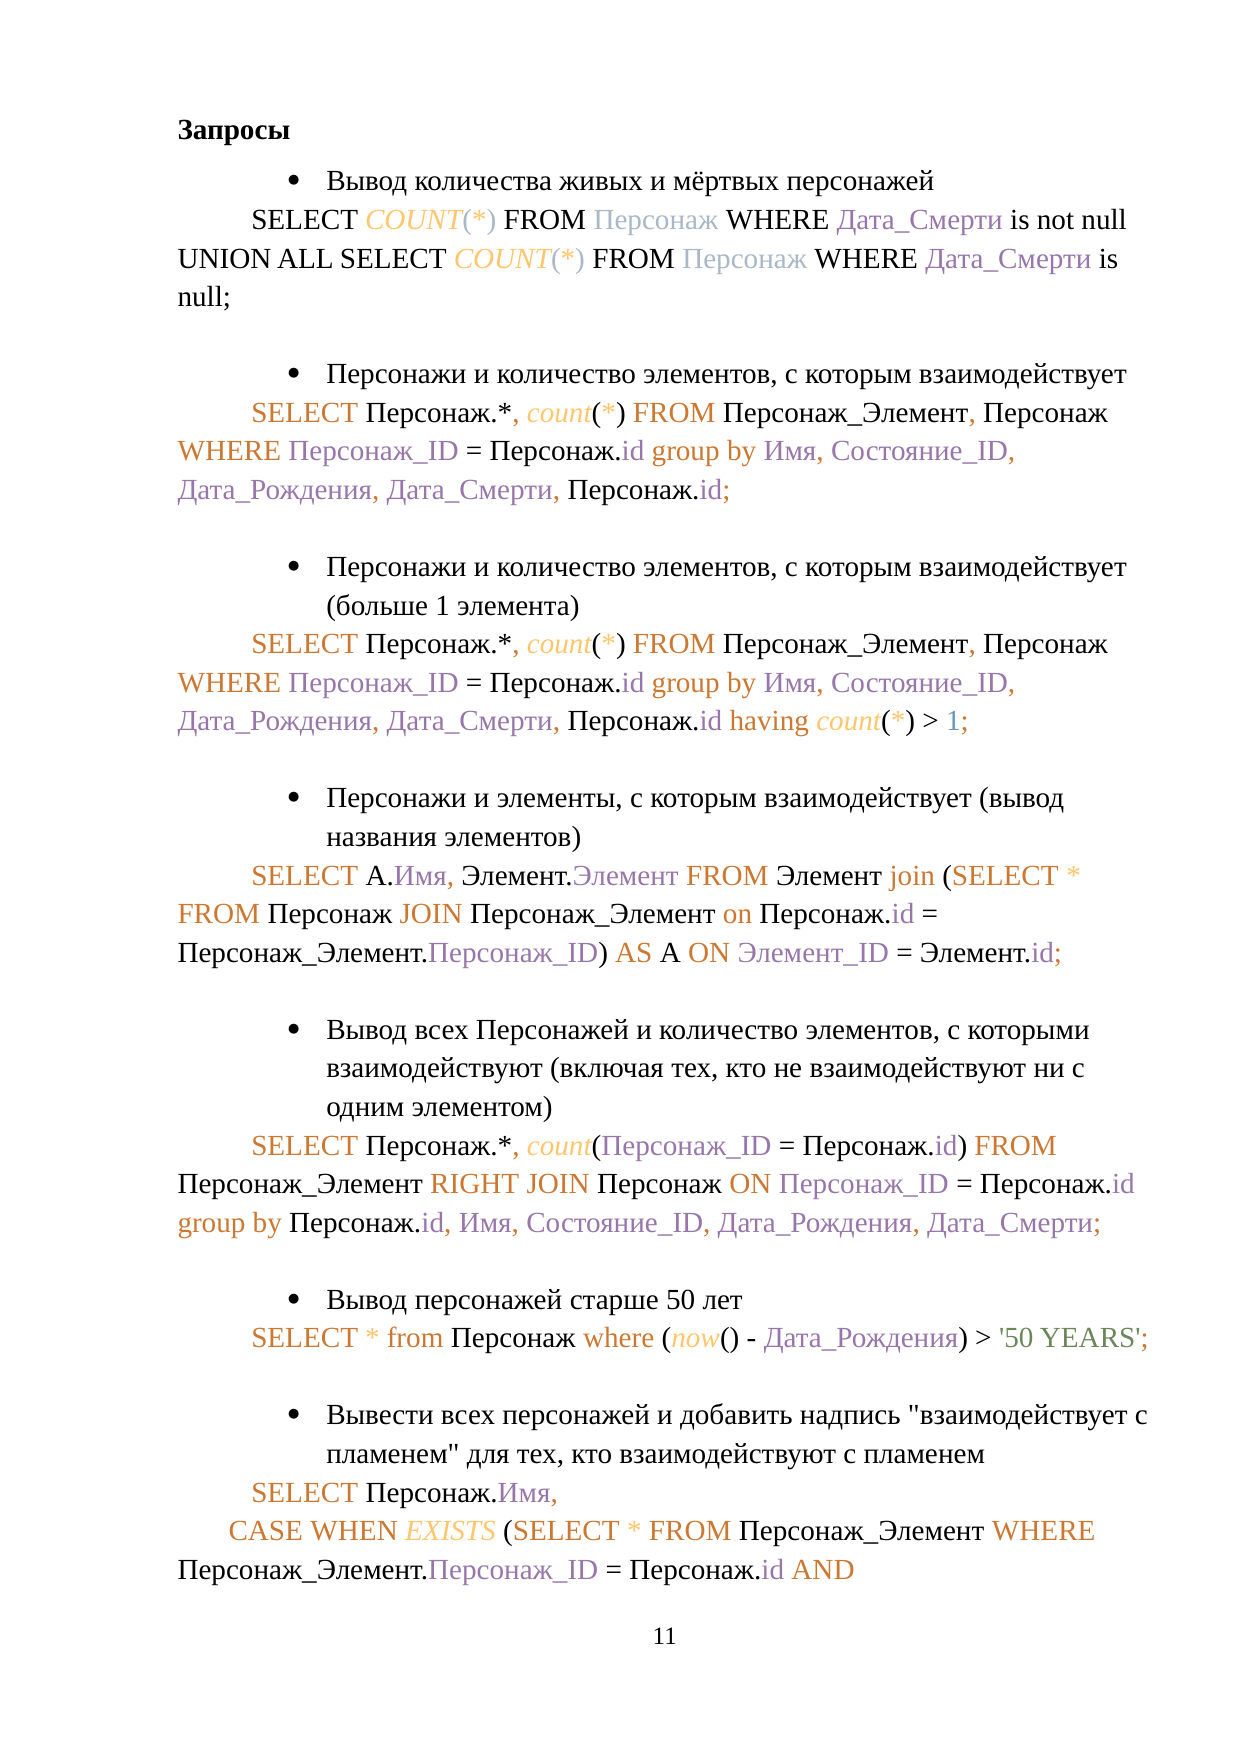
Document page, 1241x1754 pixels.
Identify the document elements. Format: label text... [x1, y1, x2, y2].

list Вывод количества живых и мёртвых персонажей [288, 163, 1152, 197]
text SELECT Персонаж.*, count(*) FROM Персонаж_Элемент, Персонаж WHERE Персонаж_ID = Персонаж.id group by Имя, Состояние_ID, Дата_Рождения, Дата_Смерти, Персонаж.id having count(*) > 1; [177, 626, 1152, 737]
text SELECT Персонаж.Имя, CASE WHEN EXISTS (SELECT * FROM Персонаж_Элемент WHERE Персонаж_Элемент.Персонаж_ID = Персонаж.id AND [177, 1475, 1152, 1585]
subtitle Запросы [177, 112, 1152, 146]
text SELECT Персонаж.*, count(Персонаж_ID = Персонаж.id) FROM Персонаж_Элемент RIGHT JOIN Персонаж ON Персонаж_ID = Персонаж.id group by Персонаж.id, Имя, Состояние_ID, Дата_Рождения, Дата_Смерти; [177, 1128, 1152, 1238]
list Вывести всех персонажей и добавить надпись "взаимодействует с пламенем" для тех, кто взаимодействуют с пламенем [288, 1397, 1152, 1470]
text SELECT COUNT(*) FROM Персонаж WHERE Дата_Смерти is not null UNION ALL SELECT COUNT(*) FROM Персонаж WHERE Дата_Смерти is null; [177, 202, 1152, 313]
list Вывод персонажей старше 50 лет [288, 1282, 1152, 1315]
list Вывод всех Персонажей и количество элементов, с которыми взаимодействуют (включая тех, кто не взаимодействуют ни с одним элементом) [288, 1012, 1152, 1123]
text SELECT * from Персонаж where (now() - Дата_Рождения) > '50 YEARS'; [177, 1320, 1152, 1354]
text SELECT A.Имя, Элемент.Элемент FROM Элемент join (SELECT * FROM Персонаж JOIN Персонаж_Элемент on Персонаж.id = Персонаж_Элемент.Персонаж_ID) AS A ON Элемент_ID = Элемент.id; [177, 858, 1152, 968]
list Персонажи и количество элементов, с которым взаимодействует [288, 356, 1152, 390]
list Персонажи и элементы, с которым взаимодействует (вывод названия элементов) [288, 781, 1152, 853]
list Персонажи и количество элементов, с которым взаимодействует (больше 1 элемента) [288, 549, 1152, 621]
text SELECT Персонаж.*, count(*) FROM Персонаж_Элемент, Персонаж WHERE Персонаж_ID = Персонаж.id group by Имя, Состояние_ID, Дата_Рождения, Дата_Смерти, Персонаж.id; [177, 395, 1152, 506]
